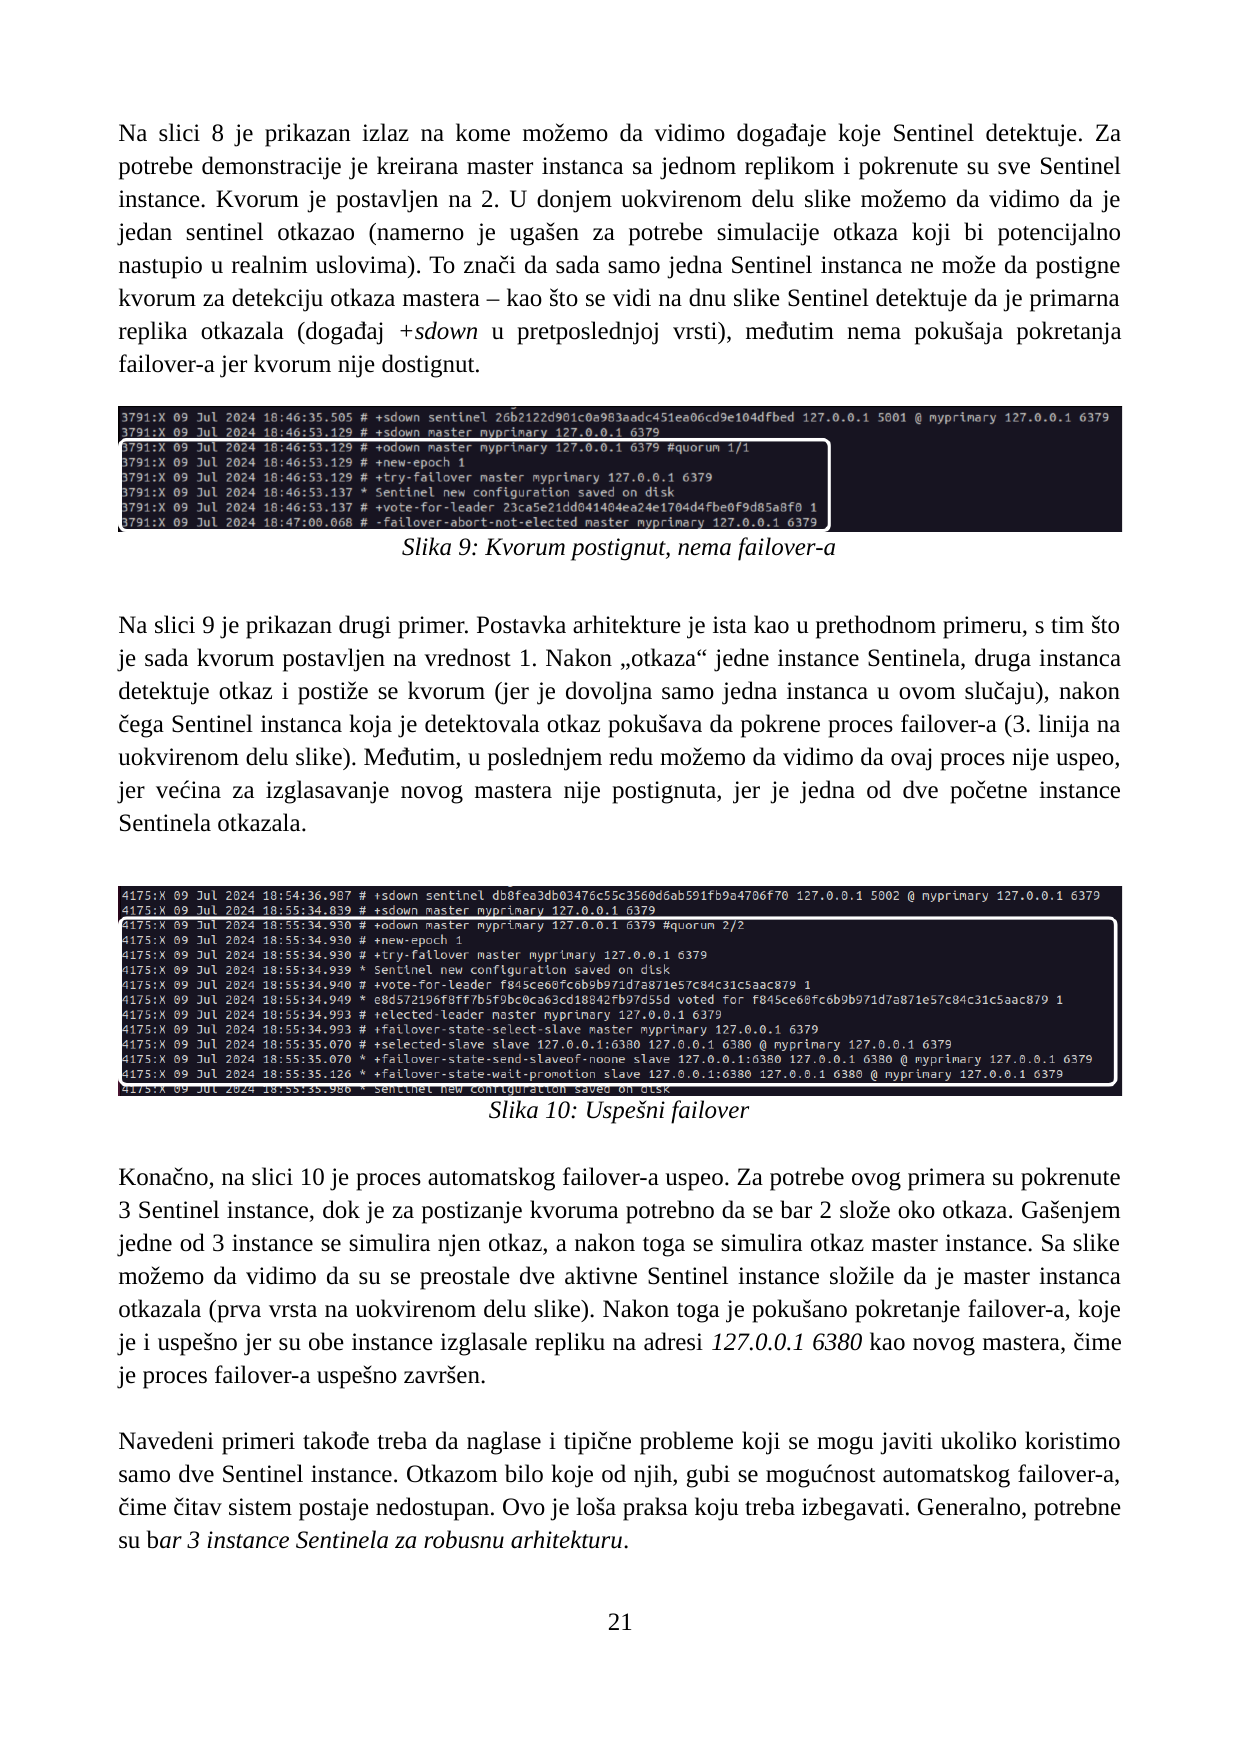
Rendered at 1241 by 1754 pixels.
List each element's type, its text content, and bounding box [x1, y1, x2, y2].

text Navedeni primeri takođe treba da naglase i tipične probleme koji se mogu javiti ukoliko koristimo samo dve Sentinel instance. Otkazom bilo koje od njih, gubi se mogućnost automatskog failover-a, čime čitav sistem postaje nedostupan. Ovo je loša praksa koju treba izbegavati. Generalno, potrebne su bar 3 instance Sentinela za robusnu arhitekturu. [118, 1426, 1122, 1554]
text Na slici 8 je prikazan izlaz na kome možemo da vidimo događaje koje Sentinel detektuje. Za potrebe demonstracije je kreirana master instanca sa jednom replikom i pokrenute su sve Sentinel instance. Kvorum je postavljen na 2. U donjem uokvirenom delu slike možemo da vidimo da je jedan sentinel otkazao (namerno je ugašen za potrebe simulacije otkaza koji bi potencijalno nastupio u realnim uslovima). To znači da sada samo jedna Sentinel instanca ne može da postigne kvorum za detekciju otkaza mastera – kao što se vidi na dnu slike Sentinel detektuje da je primarna replika otkazala (događaj +sdown u pretposlednjoj vrsti), međutim nema pokušaja pokretanja failover-a jer kvorum nije dostignut. [118, 118, 1122, 378]
picture [118, 406, 1123, 532]
picture [118, 886, 1123, 1096]
text Slika 9: Kvorum postignut, nema failover-a [118, 532, 1122, 561]
text Na slici 9 je prikazan drugi primer. Postavka arhitekture je ista kao u prethodnom primeru, s tim što je sada kvorum postavljen na vrednost 1. Nakon „otkaza“ jedne instance Sentinela, druga instanca detektuje otkaz i postiže se kvorum (jer je dovoljna samo jedna instanca u ovom slučaju), nakon čega Sentinel instanca koja je detektovala otkaz pokušava da pokrene proces failover-a (3. linija na uokvirenom delu slike). Međutim, u poslednjem redu možemo da vidimo da ovaj proces nije uspeo, jer većina za izglasavanje novog mastera nije postignuta, jer je jedna od dve početne instance Sentinela otkazala. [118, 610, 1122, 837]
text Slika 10: Uspešni failover [118, 1096, 1122, 1124]
text Konačno, na slici 10 je proces automatskog failover-a uspeo. Za potrebe ovog primera su pokrenute 3 Sentinel instance, dok je za postizanje kvoruma potrebno da se bar 2 slože oko otkaza. Gašenjem jedne od 3 instance se simulira njen otkaz, a nakon toga se simulira otkaz master instance. Sa slike možemo da vidimo da su se preostale dve aktivne Sentinel instance složile da je master instanca otkazala (prva vrsta na uokvirenom delu slike). Nakon toga je pokušano pokretanje failover-a, koje je i uspešno jer su obe instance izglasale repliku na adresi 127.0.0.1 6380 kao novog mastera, čime je proces failover-a uspešno završen. [118, 1162, 1122, 1388]
